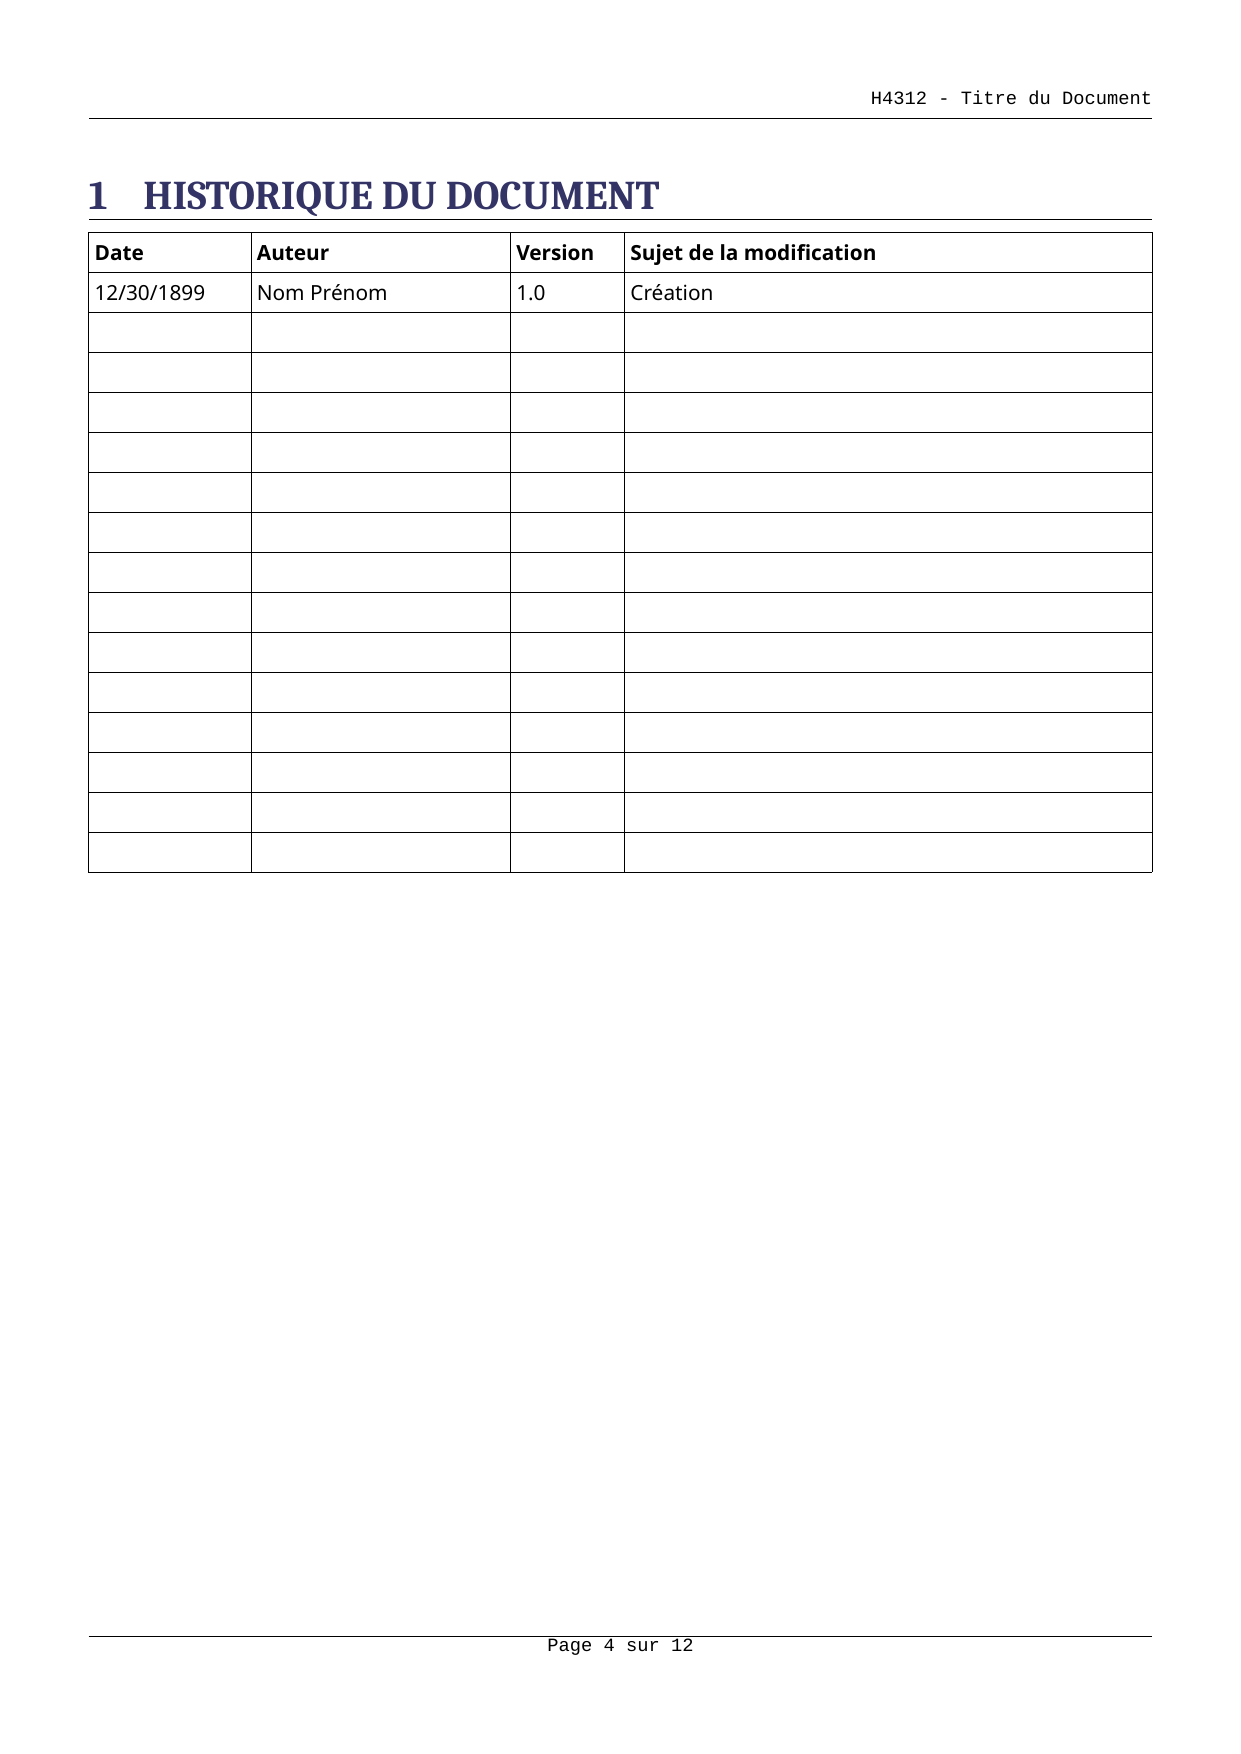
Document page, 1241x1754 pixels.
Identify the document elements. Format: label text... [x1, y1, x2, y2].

table_cell [625, 393, 1152, 432]
table_cell [511, 753, 624, 792]
table_cell [89, 313, 251, 352]
table_cell [625, 753, 1152, 792]
table_cell [89, 793, 251, 832]
table_cell [625, 713, 1152, 752]
table_cell [511, 713, 624, 752]
table_cell [625, 673, 1152, 712]
table_cell [89, 553, 251, 592]
table_cell [252, 793, 510, 832]
table_cell [625, 433, 1152, 472]
table_header Date [89, 233, 251, 272]
table_cell [89, 433, 251, 472]
table_cell [625, 633, 1152, 672]
table_cell [89, 353, 251, 392]
table_cell [89, 473, 251, 512]
table_cell [625, 473, 1152, 512]
table_cell Création [625, 273, 1152, 312]
table_cell [252, 673, 510, 712]
table_cell [511, 473, 624, 512]
table_cell [252, 313, 510, 352]
table_cell [89, 513, 251, 552]
table_cell [89, 833, 251, 872]
table_header Sujet de la modification [625, 233, 1152, 272]
table_cell [511, 513, 624, 552]
table_cell [625, 513, 1152, 552]
table_cell [625, 593, 1152, 632]
table_cell [89, 753, 251, 792]
table_cell [252, 553, 510, 592]
table_cell [252, 713, 510, 752]
table_cell [252, 393, 510, 432]
table_cell [511, 553, 624, 592]
table_cell [89, 593, 251, 632]
table_cell [511, 313, 624, 352]
table_cell Nom Prénom [252, 273, 510, 312]
table_cell [511, 593, 624, 632]
table_cell [89, 673, 251, 712]
table_cell [252, 633, 510, 672]
table_cell [625, 313, 1152, 352]
table_cell [511, 673, 624, 712]
subtitle Historique du document [88, 172, 1152, 219]
table_header Auteur [252, 233, 510, 272]
table_cell [252, 753, 510, 792]
table_cell [89, 633, 251, 672]
table_cell [625, 553, 1152, 592]
table_cell [252, 473, 510, 512]
table_cell 12/30/1899 [89, 273, 251, 312]
table_cell [89, 393, 251, 432]
table_cell [511, 393, 624, 432]
table_cell [625, 353, 1152, 392]
table_cell [511, 353, 624, 392]
table_cell [252, 833, 510, 872]
table_cell [252, 433, 510, 472]
table_cell [511, 833, 624, 872]
table_cell [252, 353, 510, 392]
table_cell [511, 433, 624, 472]
table_cell [625, 793, 1152, 832]
table_cell [252, 513, 510, 552]
table_cell [252, 593, 510, 632]
table_cell [625, 833, 1152, 872]
table_cell [89, 713, 251, 752]
table_cell [511, 633, 624, 672]
table_cell [511, 793, 624, 832]
table_header Version [511, 233, 624, 272]
table_cell 1.0 [511, 273, 624, 312]
